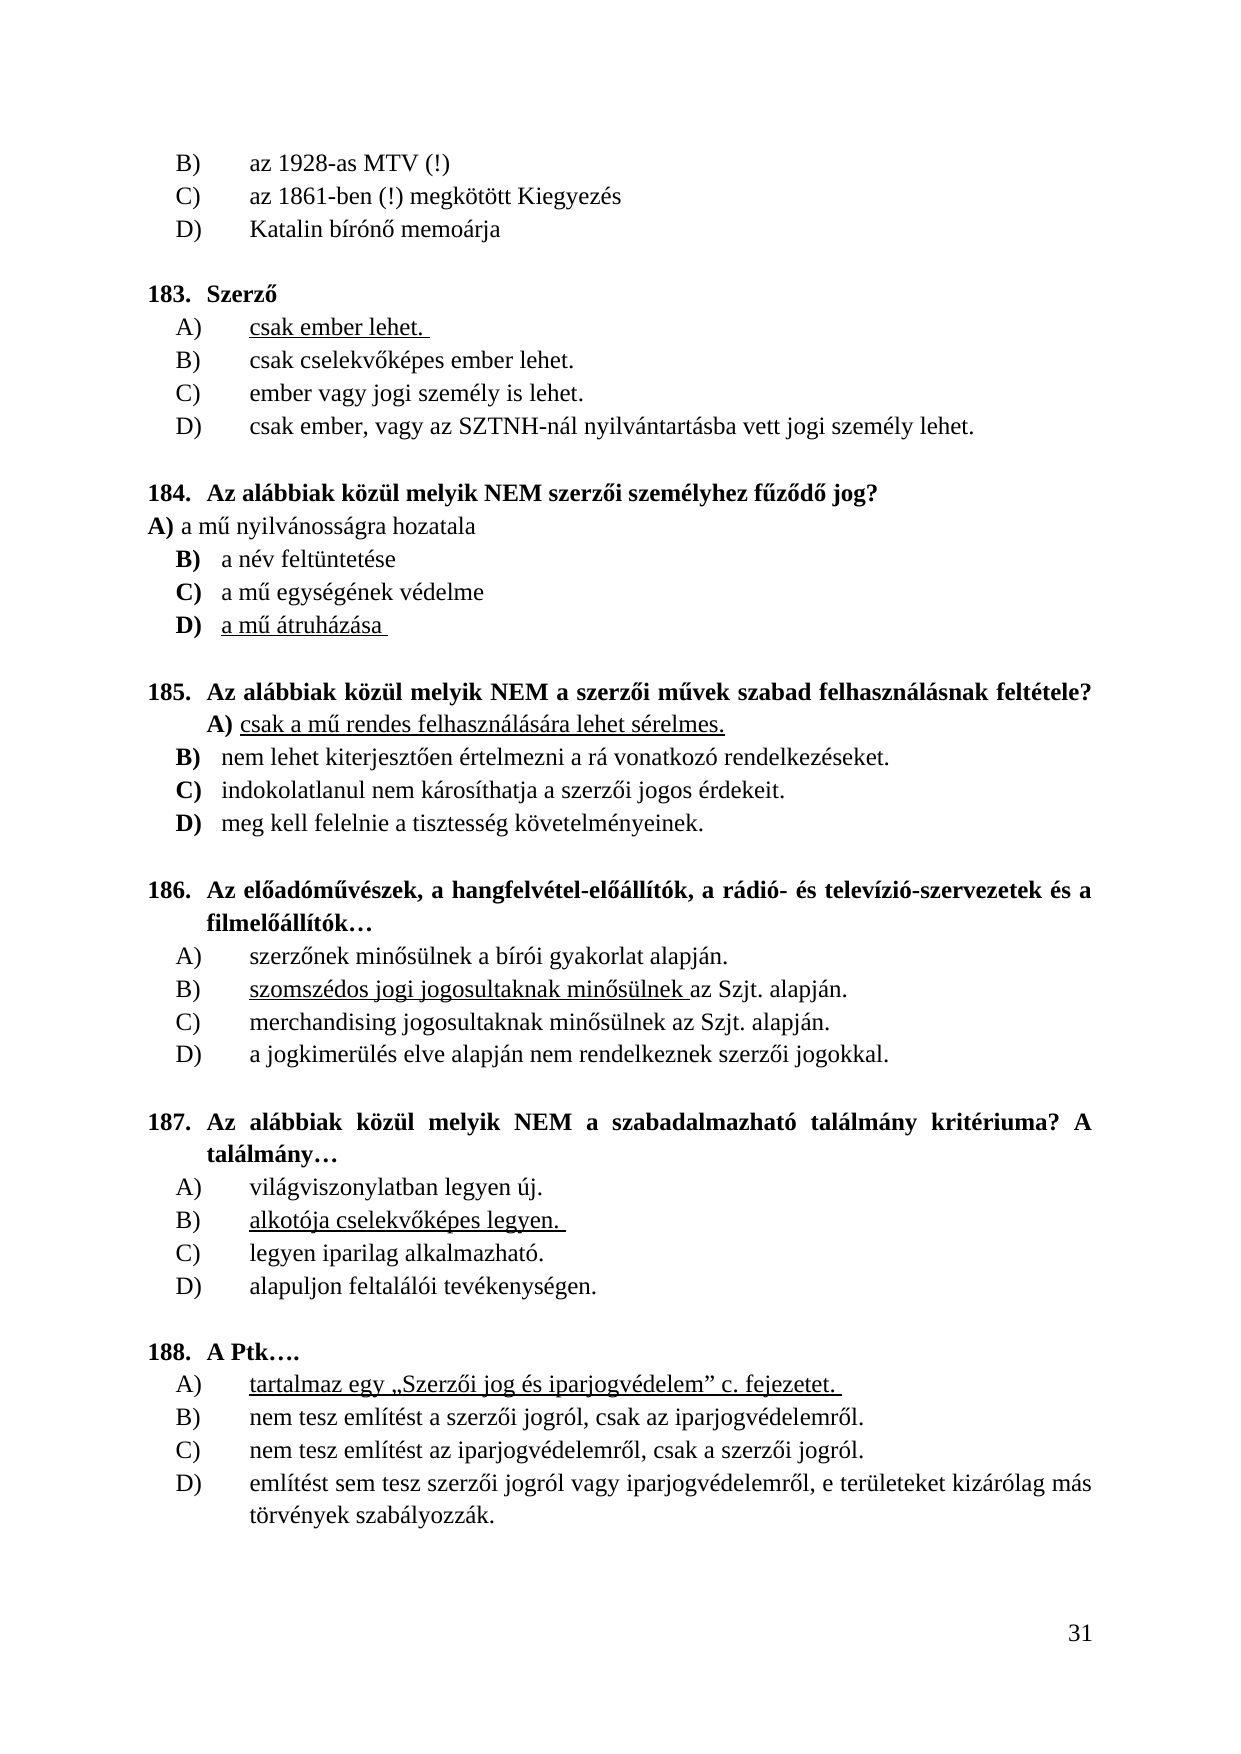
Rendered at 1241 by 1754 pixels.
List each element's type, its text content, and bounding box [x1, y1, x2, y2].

list A Ptk…. [147, 1337, 1093, 1365]
list nem tesz említést a szerzői jogról, csak az iparjogvédelemről. [175, 1402, 1093, 1431]
list tartalmaz egy „Szerzői jog és iparjogvédelem” c. fejezetet. [175, 1369, 1093, 1398]
list csak ember lehet. [175, 312, 1093, 341]
list az 1861-ben (!) megkötött Kiegyezés [175, 181, 1093, 210]
list Az előadóművészek, a hangfelvétel-előállítók, a rádió- és televízió-szervezetek és a filmelőállítók… [147, 876, 1093, 937]
list nem tesz említést az iparjogvédelemről, csak a szerzői jogról. [175, 1435, 1093, 1464]
list Szerző [147, 279, 1093, 308]
list indokolatlanul nem károsíthatja a szerzői jogos érdekeit. [175, 775, 1093, 804]
list Az alábbiak közül melyik NEM a szabadalmazható találmány kritériuma? A találmány… [147, 1107, 1093, 1168]
list az 1928-as MTV (!) [175, 148, 1093, 177]
list alkotója cselekvőképes legyen. [175, 1205, 1093, 1234]
list a név feltüntetése [175, 544, 1093, 573]
list nem lehet kiterjesztően értelmezni a rá vonatkozó rendelkezéseket. [175, 742, 1093, 771]
list Az alábbiak közül melyik NEM a szerzői művek szabad felhasználásnak feltétele? A) csak a mű rendes felhasználására lehet sérelmes. [147, 677, 1093, 738]
list Az alábbiak közül melyik NEM szerzői személyhez fűződő jog? [147, 478, 1093, 507]
list meg kell felelnie a tisztesség követelményeinek. [175, 808, 1093, 837]
list a jogkimerülés elve alapján nem rendelkeznek szerzői jogokkal. [175, 1039, 1093, 1068]
list Katalin bírónő memoárja [175, 214, 1093, 243]
list szomszédos jogi jogosultaknak minősülnek az Szjt. alapján. [175, 974, 1093, 1002]
list csak cselekvőképes ember lehet. [175, 345, 1093, 374]
list említést sem tesz szerzői jogról vagy iparjogvédelemről, e területeket kizárólag más törvények szabályozzák. [175, 1468, 1093, 1529]
list ember vagy jogi személy is lehet. [175, 378, 1093, 407]
list szerzőnek minősülnek a bírói gyakorlat alapján. [175, 941, 1093, 969]
list a mű átruházása [175, 610, 1093, 638]
list világviszonylatban legyen új. [175, 1172, 1093, 1201]
list csak ember, vagy az SZTNH-nál nyilvántartásba vett jogi személy lehet. [175, 411, 1093, 439]
text A) a mű nyilvánosságra hozatala [147, 511, 1093, 539]
list merchandising jogosultaknak minősülnek az Szjt. alapján. [175, 1007, 1093, 1035]
list a mű egységének védelme [175, 577, 1093, 606]
list alapuljon feltalálói tevékenységen. [175, 1271, 1093, 1300]
list legyen iparilag alkalmazható. [175, 1238, 1093, 1267]
